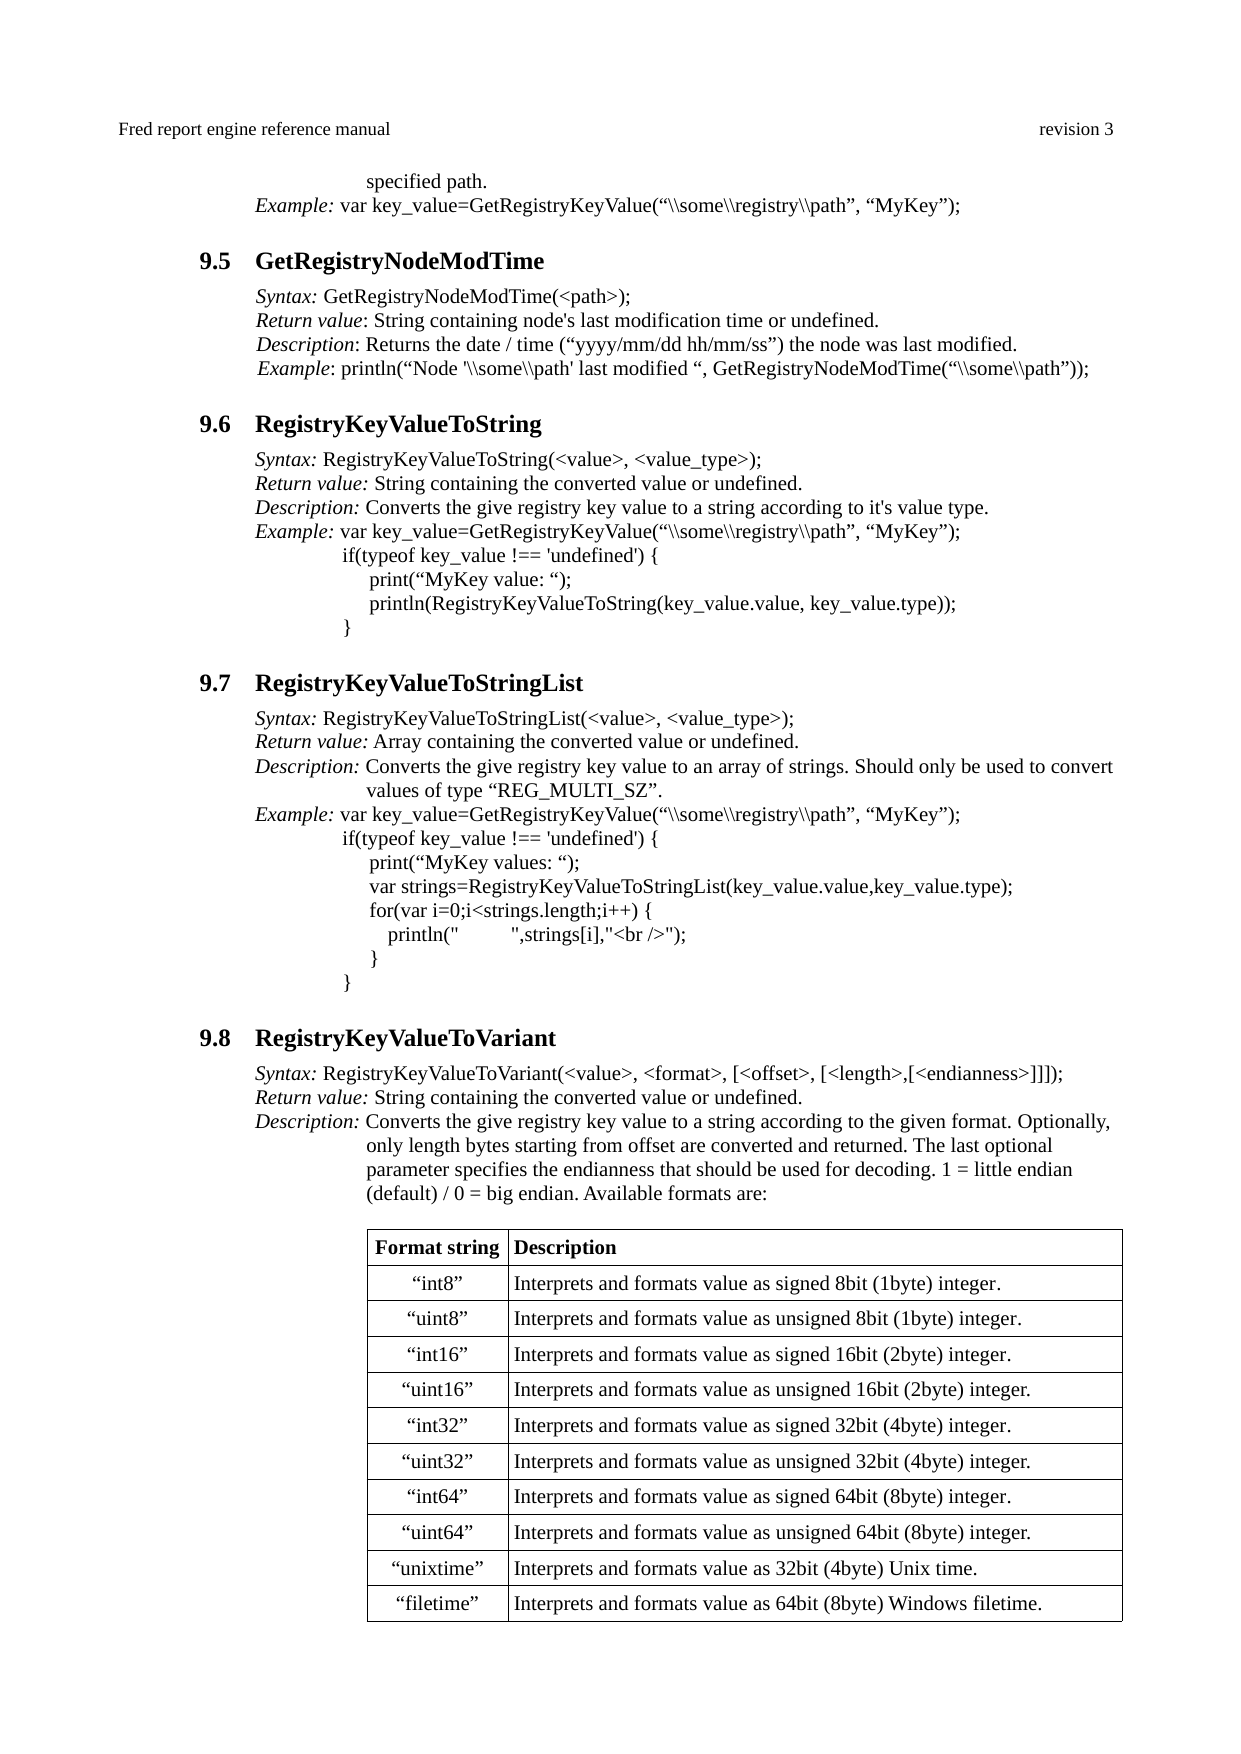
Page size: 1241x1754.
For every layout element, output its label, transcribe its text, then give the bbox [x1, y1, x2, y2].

text Return value: Array containing the converted value or undefined. [255, 729, 1122, 753]
list RegistryKeyValueToVariant [193, 1023, 1122, 1052]
text var strings=RegistryKeyValueToStringList(key_value.value,key_value.type); [255, 874, 1122, 898]
text Return value: String containing the converted value or undefined. [255, 1085, 1122, 1109]
text } } [255, 946, 1122, 994]
table_cell Interprets and formats value as signed 16bit (2byte) integer. [509, 1337, 1122, 1372]
table_cell “int8” [368, 1266, 508, 1300]
text Example: var key_value=GetRegistryKeyValue(“\\some\\registry\\path”, “MyKey”); if(typeof key_value !== 'undefined') { print(“MyKey values: “); [255, 802, 1122, 874]
text Description: Converts the give registry key value to a string according to the given format. Optionally, only length bytes starting from offset are converted and returned. The last optional parameter specifies the endianness that should be used for decoding. 1 = little endian (default) / 0 = big endian. Available formats are: [255, 1109, 1122, 1229]
list RegistryKeyValueToString [193, 409, 1122, 437]
table_cell “filetime” [368, 1586, 508, 1621]
table_cell Interprets and formats value as unsigned 64bit (8byte) integer. [509, 1515, 1122, 1550]
table_cell “unixtime” [368, 1551, 508, 1585]
text Syntax: RegistryKeyValueToVariant(<value>, <format>, [<offset>, [<length>,[<endianness>]]]); [255, 1061, 1122, 1085]
list GetRegistryNodeModTime [193, 246, 1122, 275]
list Return value: String containing node's last modification time or undefined. [256, 308, 1122, 332]
text specified path. [255, 169, 1122, 193]
table_cell Interprets and formats value as signed 32bit (4byte) integer. [509, 1408, 1122, 1443]
text Example: var key_value=GetRegistryKeyValue(“\\some\\registry\\path”, “MyKey”); [255, 193, 1122, 217]
table_cell “uint8” [368, 1301, 508, 1336]
list Example: println(“Node '\\some\\path' last modified “, GetRegistryNodeModTime(“\\some\\path”)); [257, 356, 1122, 380]
table_header Format string [368, 1230, 508, 1265]
text Description: Converts the give registry key value to an array of strings. Should only be used to convert values of type “REG_MULTI_SZ”. [255, 753, 1122, 802]
table_cell “int16” [368, 1337, 508, 1372]
table_cell Interprets and formats value as unsigned 8bit (1byte) integer. [509, 1301, 1122, 1336]
table_cell “uint32” [368, 1444, 508, 1478]
table_header Description [509, 1230, 1122, 1265]
table_cell Interprets and formats value as signed 8bit (1byte) integer. [509, 1266, 1122, 1300]
table_cell Interprets and formats value as signed 64bit (8byte) integer. [509, 1480, 1122, 1514]
list Description: Returns the date / time (“yyyy/mm/dd hh/mm/ss”) the node was last modified. [256, 332, 1122, 356]
text Syntax: RegistryKeyValueToString(<value>, <value_type>); [255, 446, 1122, 471]
table_cell “int32” [368, 1408, 508, 1443]
table_cell Interprets and formats value as unsigned 32bit (4byte) integer. [509, 1444, 1122, 1478]
table_cell Interprets and formats value as 32bit (4byte) Unix time. [509, 1551, 1122, 1585]
table_cell Interprets and formats value as 64bit (8byte) Windows filetime. [509, 1586, 1122, 1621]
table_cell Interprets and formats value as unsigned 16bit (2byte) integer. [509, 1373, 1122, 1407]
text Example: var key_value=GetRegistryKeyValue(“\\some\\registry\\path”, “MyKey”); if(typeof key_value !== 'undefined') { print(“MyKey value: “); println(RegistryKeyValueToString(key_value.value, key_value.type)); } [255, 519, 1122, 639]
text Syntax: RegistryKeyValueToStringList(<value>, <value_type>); [255, 705, 1122, 729]
table_cell “uint16” [368, 1373, 508, 1407]
text println(" ",strings[i],"<br />"); [255, 922, 1122, 946]
text for(var i=0;i<strings.length;i++) { [255, 898, 1122, 922]
list RegistryKeyValueToStringList [193, 668, 1122, 696]
list Syntax: GetRegistryNodeModTime(<path>); [256, 284, 1122, 308]
text Description: Converts the give registry key value to a string according to it's value type. [255, 494, 1122, 519]
table_cell “uint64” [368, 1515, 508, 1550]
text Return value: String containing the converted value or undefined. [255, 471, 1122, 494]
table_cell “int64” [368, 1480, 508, 1514]
